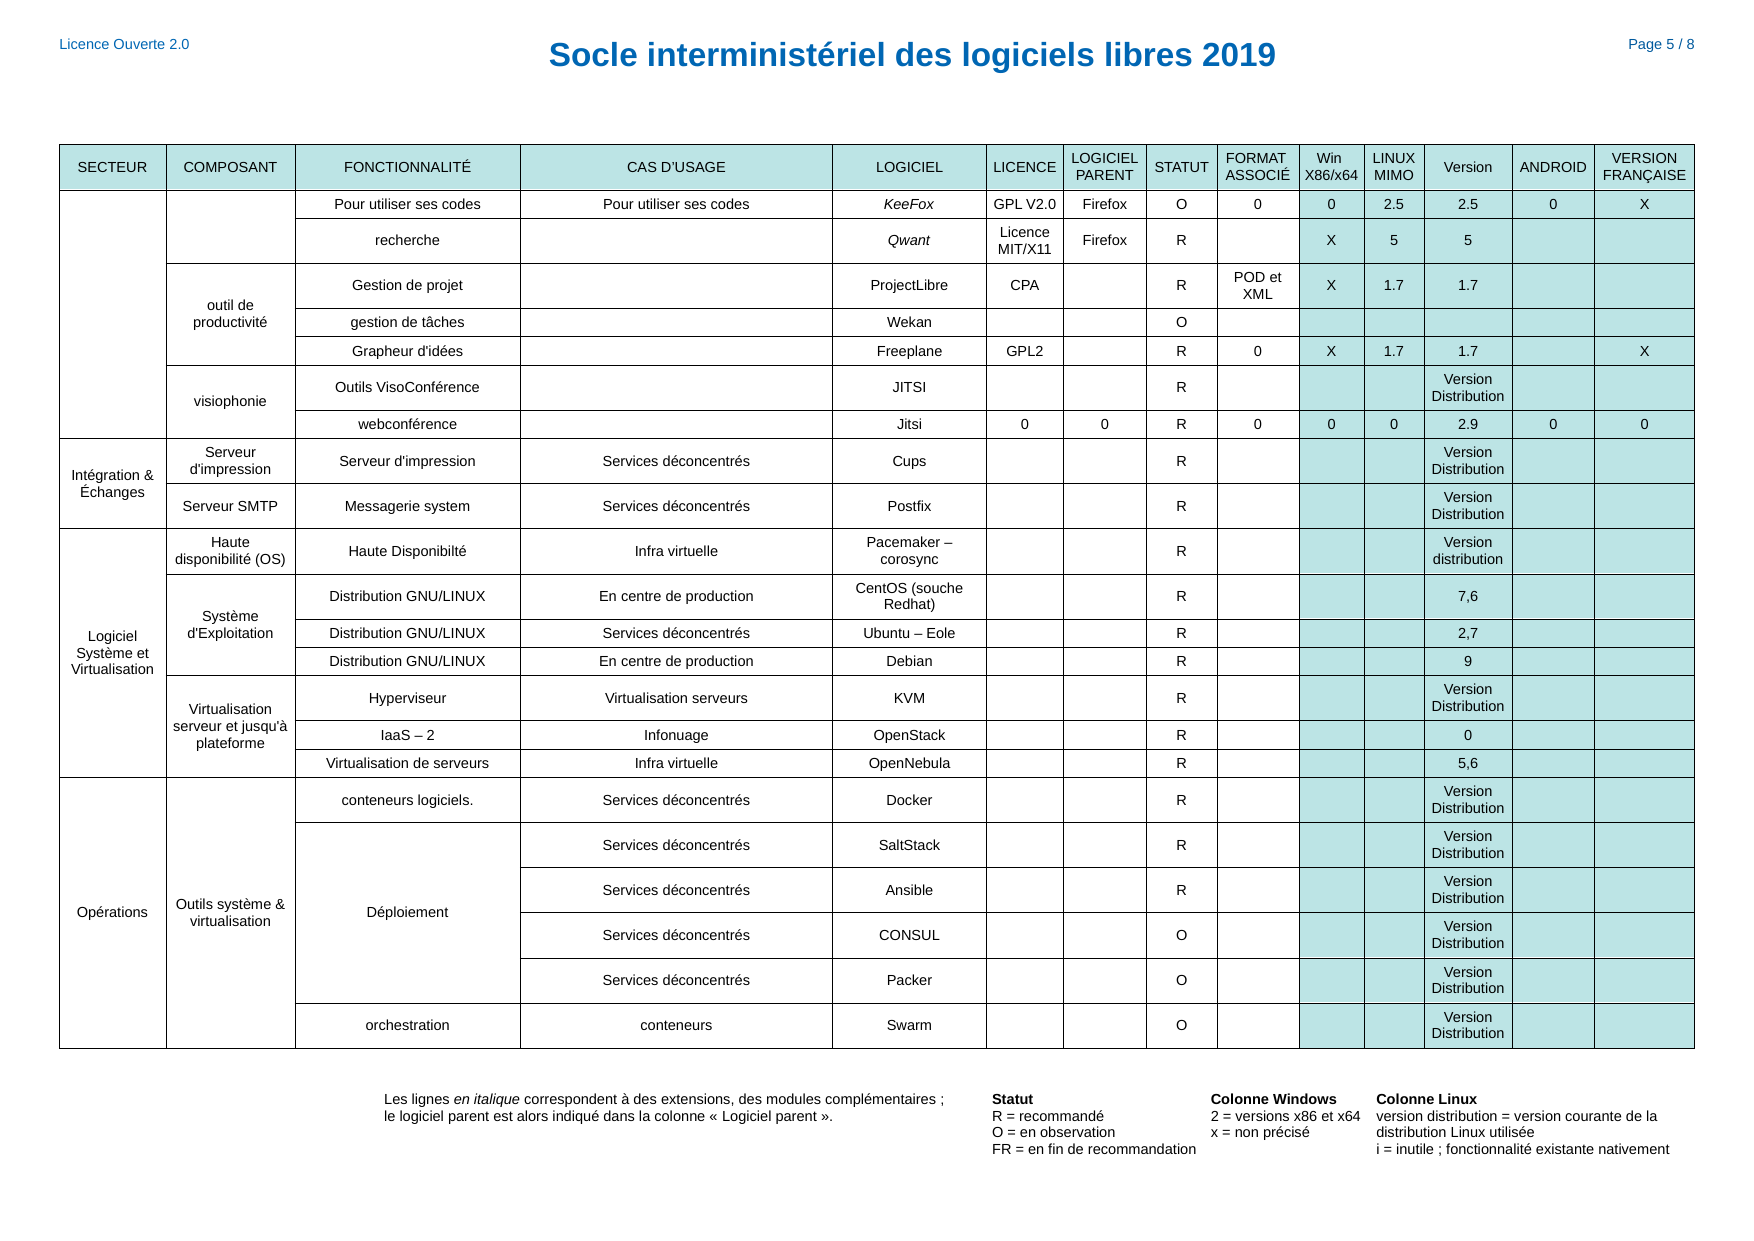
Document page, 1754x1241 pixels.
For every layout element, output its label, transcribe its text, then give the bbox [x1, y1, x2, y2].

table_cell Serveur d'impression [296, 439, 520, 483]
table_cell Grapheur d'idées [296, 337, 520, 365]
table_cell [1064, 721, 1146, 749]
table_cell [1218, 620, 1299, 647]
table_cell 0 [1425, 721, 1512, 749]
table_cell Version Distribution [1425, 439, 1512, 483]
table_cell [1513, 648, 1594, 675]
table_cell O [1147, 959, 1217, 1002]
table_cell KeeFox [833, 191, 986, 218]
table_cell Version Distribution [1425, 1004, 1512, 1048]
table_cell [1064, 620, 1146, 647]
table_cell 5,6 [1425, 750, 1512, 777]
table_cell [1595, 219, 1694, 263]
table_cell Version Distribution [1425, 778, 1512, 822]
table_header Win X86/x64 [1300, 145, 1364, 189]
table_cell [1300, 529, 1364, 573]
table_cell 5 [1365, 219, 1424, 263]
table_cell R [1147, 219, 1217, 263]
table_cell Distribution GNU/LINUX [296, 648, 520, 675]
table_cell Intégration & Échanges [60, 439, 166, 528]
table_cell [1595, 439, 1694, 483]
table_cell 1.7 [1365, 337, 1424, 365]
table_header LOGICIEL PARENT [1064, 145, 1146, 189]
table_cell Jitsi [833, 411, 986, 438]
table_cell X [1595, 191, 1694, 218]
table_cell [987, 439, 1063, 483]
table_cell [1513, 484, 1594, 528]
table_header VERSION FRANÇAISE [1595, 145, 1694, 189]
table_cell Version Distribution [1425, 823, 1512, 867]
table_cell X [1300, 219, 1364, 263]
table_cell [1218, 750, 1299, 777]
table_cell [1064, 337, 1146, 365]
table_cell [1218, 219, 1299, 263]
table_cell Services déconcentrés [521, 868, 832, 912]
table_cell R [1147, 676, 1217, 720]
table_cell [1300, 484, 1364, 528]
table_cell [1064, 529, 1146, 573]
table_cell Licence MIT/X11 [987, 219, 1063, 263]
table_cell [521, 264, 832, 308]
table_cell [1300, 620, 1364, 647]
table_cell R [1147, 484, 1217, 528]
table_cell [1218, 309, 1299, 336]
table_cell CONSUL [833, 913, 986, 957]
table_cell [1513, 823, 1594, 867]
table_cell [1513, 1004, 1594, 1048]
table_cell [1513, 366, 1594, 410]
table_cell [1513, 778, 1594, 822]
table_cell Serveur d'impression [167, 439, 295, 483]
table_cell [1300, 1004, 1364, 1048]
table_header CAS D’USAGE [521, 145, 832, 189]
table_cell Services déconcentrés [521, 484, 832, 528]
table_cell [1218, 778, 1299, 822]
table_cell [1300, 750, 1364, 777]
table_cell 0 [1513, 411, 1594, 438]
table_cell GPL V2.0 [987, 191, 1063, 218]
table_cell En centre de production [521, 648, 832, 675]
table_cell [1595, 529, 1694, 573]
table_cell [1595, 309, 1694, 336]
table_cell X [1300, 337, 1364, 365]
table_cell Version Distribution [1425, 868, 1512, 912]
table_cell 0 [1513, 191, 1594, 218]
table_cell Ubuntu – Eole [833, 620, 986, 647]
table_cell [987, 823, 1063, 867]
table_cell [987, 309, 1063, 336]
table_cell 0 [1595, 411, 1694, 438]
table_cell Hyperviseur [296, 676, 520, 720]
table_cell [1595, 575, 1694, 618]
table_cell Cups [833, 439, 986, 483]
table_cell Messagerie system [296, 484, 520, 528]
table_cell O [1147, 1004, 1217, 1048]
table_cell [1595, 959, 1694, 1002]
table_cell [1595, 648, 1694, 675]
table_cell [1595, 750, 1694, 777]
table_cell [987, 676, 1063, 720]
table_header ANDROID [1513, 145, 1594, 189]
table_cell Services déconcentrés [521, 823, 832, 867]
table_cell [1425, 309, 1512, 336]
table_cell Pour utiliser ses codes [521, 191, 832, 218]
table_cell Ansible [833, 868, 986, 912]
table_cell Infonuage [521, 721, 832, 749]
table_cell [987, 959, 1063, 1002]
table_cell [1064, 778, 1146, 822]
table_cell 2.5 [1365, 191, 1424, 218]
table_header Version [1425, 145, 1512, 189]
table_cell 2.5 [1425, 191, 1512, 218]
table_cell [987, 868, 1063, 912]
table_cell [1365, 750, 1424, 777]
table_cell [1513, 264, 1594, 308]
table_cell R [1147, 439, 1217, 483]
table_cell [1218, 959, 1299, 1002]
table_cell [167, 191, 295, 263]
table_cell POD et XML [1218, 264, 1299, 308]
table_cell orchestration [296, 1004, 520, 1048]
table_cell [1595, 264, 1694, 308]
table_cell R [1147, 823, 1217, 867]
table_cell [1064, 484, 1146, 528]
table_cell [987, 913, 1063, 957]
table_cell Qwant [833, 219, 986, 263]
table_cell Logiciel Système et Virtualisation [60, 529, 166, 777]
table_cell [1513, 913, 1594, 957]
table_cell 0 [1300, 411, 1364, 438]
table_cell [987, 575, 1063, 618]
table_cell [1218, 823, 1299, 867]
table_cell [1365, 778, 1424, 822]
table_header LICENCE [987, 145, 1063, 189]
table_cell Distribution GNU/LINUX [296, 620, 520, 647]
table_cell [1064, 823, 1146, 867]
table_cell Services déconcentrés [521, 959, 832, 1002]
table_cell [1365, 366, 1424, 410]
table_cell webconférence [296, 411, 520, 438]
table_cell [987, 529, 1063, 573]
table_cell 7,6 [1425, 575, 1512, 618]
table_cell [1300, 575, 1364, 618]
table_cell [1064, 959, 1146, 1002]
table_cell [1300, 309, 1364, 336]
table_cell [1513, 337, 1594, 365]
table_cell [1300, 721, 1364, 749]
table_cell KVM [833, 676, 986, 720]
table_cell [1595, 868, 1694, 912]
table_cell 0 [1064, 411, 1146, 438]
table_cell [1064, 913, 1146, 957]
table_cell [1300, 959, 1364, 1002]
table_cell [1365, 1004, 1424, 1048]
table_cell Virtualisation serveur et jusqu'à plateforme [167, 676, 295, 777]
table_cell R [1147, 648, 1217, 675]
table_header FONCTIONNALITÉ [296, 145, 520, 189]
table_cell [987, 1004, 1063, 1048]
table_cell [1595, 823, 1694, 867]
table_cell [1595, 913, 1694, 957]
table_cell 1.7 [1425, 337, 1512, 365]
table_cell [1300, 913, 1364, 957]
table_cell Déploiement [296, 823, 520, 1002]
table_cell 1.7 [1365, 264, 1424, 308]
table_cell Firefox [1064, 191, 1146, 218]
table_header SECTEUR [60, 145, 166, 189]
table_cell R [1147, 337, 1217, 365]
table_cell [1365, 676, 1424, 720]
table_cell [1365, 913, 1424, 957]
table_cell [1365, 648, 1424, 675]
table_cell Infra virtuelle [521, 750, 832, 777]
table_cell [1064, 868, 1146, 912]
table_cell 0 [1365, 411, 1424, 438]
table_cell [1064, 676, 1146, 720]
table_cell SaltStack [833, 823, 986, 867]
table_cell Pour utiliser ses codes [296, 191, 520, 218]
table_cell Version Distribution [1425, 913, 1512, 957]
table_cell [1513, 721, 1594, 749]
table_cell Version Distribution [1425, 959, 1512, 1002]
table_cell [1595, 778, 1694, 822]
table_cell [1513, 219, 1594, 263]
table_cell Version distribution [1425, 529, 1512, 573]
table_cell 9 [1425, 648, 1512, 675]
table_cell [1365, 959, 1424, 1002]
table_cell [521, 411, 832, 438]
table_cell [1300, 676, 1364, 720]
table_cell R [1147, 366, 1217, 410]
table_cell [1595, 620, 1694, 647]
table_cell R [1147, 620, 1217, 647]
table_cell [1218, 721, 1299, 749]
table_cell Haute disponibilité (OS) [167, 529, 295, 573]
table_cell Docker [833, 778, 986, 822]
table_cell [987, 778, 1063, 822]
table_cell R [1147, 750, 1217, 777]
table_cell [1595, 676, 1694, 720]
table_cell OpenNebula [833, 750, 986, 777]
table_cell Packer [833, 959, 986, 1002]
table_cell O [1147, 191, 1217, 218]
table_cell Virtualisation serveurs [521, 676, 832, 720]
table_cell Opérations [60, 778, 166, 1048]
table_cell [1064, 366, 1146, 410]
table_cell 0 [1218, 191, 1299, 218]
table_cell R [1147, 575, 1217, 618]
table_cell 0 [1218, 337, 1299, 365]
table_cell [521, 366, 832, 410]
table_cell [1365, 575, 1424, 618]
table_cell [1365, 620, 1424, 647]
table_cell [1513, 529, 1594, 573]
table_cell [1218, 366, 1299, 410]
table_cell O [1147, 913, 1217, 957]
table_cell 1.7 [1425, 264, 1512, 308]
table_cell recherche [296, 219, 520, 263]
table_cell [1218, 913, 1299, 957]
table_cell [1513, 959, 1594, 1002]
table_cell R [1147, 721, 1217, 749]
table_cell [1595, 721, 1694, 749]
table_cell IaaS – 2 [296, 721, 520, 749]
table_cell Firefox [1064, 219, 1146, 263]
table_cell Système d'Exploitation [167, 575, 295, 675]
table_cell R [1147, 264, 1217, 308]
table_cell [1218, 648, 1299, 675]
table_cell [1365, 823, 1424, 867]
table_cell Haute Disponibilté [296, 529, 520, 573]
table_cell [1218, 868, 1299, 912]
table_cell Freeplane [833, 337, 986, 365]
table_cell [1365, 529, 1424, 573]
table_cell [1513, 868, 1594, 912]
table_cell [1365, 484, 1424, 528]
table_cell [1064, 309, 1146, 336]
table_cell CPA [987, 264, 1063, 308]
table_cell [1218, 575, 1299, 618]
table_cell [1365, 868, 1424, 912]
table_cell R [1147, 868, 1217, 912]
table_cell [987, 721, 1063, 749]
table_cell [1595, 1004, 1694, 1048]
table_header COMPOSANT [167, 145, 295, 189]
table_cell [1513, 309, 1594, 336]
table_cell Version Distribution [1425, 484, 1512, 528]
table_cell Debian [833, 648, 986, 675]
table_cell [1595, 484, 1694, 528]
table_cell [1064, 1004, 1146, 1048]
table_cell OpenStack [833, 721, 986, 749]
table_cell [1365, 721, 1424, 749]
table_cell [1513, 575, 1594, 618]
table_cell Version Distribution [1425, 676, 1512, 720]
table_cell Version Distribution [1425, 366, 1512, 410]
table_cell R [1147, 778, 1217, 822]
table_cell [1064, 648, 1146, 675]
table_cell 0 [1218, 411, 1299, 438]
table_cell [1300, 778, 1364, 822]
table_cell Gestion de projet [296, 264, 520, 308]
table_cell En centre de production [521, 575, 832, 618]
table_cell 2.9 [1425, 411, 1512, 438]
table_cell [1365, 439, 1424, 483]
table_cell [60, 191, 166, 438]
table_cell [1218, 529, 1299, 573]
table_cell [1064, 264, 1146, 308]
table_cell CentOS (souche Redhat) [833, 575, 986, 618]
table_cell Services déconcentrés [521, 913, 832, 957]
table_cell [1218, 439, 1299, 483]
table_cell JITSI [833, 366, 986, 410]
table_cell [521, 337, 832, 365]
table_cell 5 [1425, 219, 1512, 263]
table_cell [1300, 823, 1364, 867]
table_cell [987, 620, 1063, 647]
table_header FORMAT ASSOCIÉ [1218, 145, 1299, 189]
table_cell 0 [1300, 191, 1364, 218]
table_cell [521, 309, 832, 336]
table_cell [987, 366, 1063, 410]
table_cell R [1147, 529, 1217, 573]
table_cell Outils VisoConférence [296, 366, 520, 410]
table_cell visiophonie [167, 366, 295, 438]
table_cell gestion de tâches [296, 309, 520, 336]
table_cell 0 [987, 411, 1063, 438]
table_cell [1064, 575, 1146, 618]
table_cell R [1147, 411, 1217, 438]
table_cell Pacemaker – corosync [833, 529, 986, 573]
table_cell [1300, 648, 1364, 675]
table_cell [1513, 750, 1594, 777]
table_cell Postfix [833, 484, 986, 528]
table_cell X [1300, 264, 1364, 308]
table_cell Swarm [833, 1004, 986, 1048]
table_cell [1595, 366, 1694, 410]
table_cell conteneurs logiciels. [296, 778, 520, 822]
table_cell [1513, 676, 1594, 720]
table_cell GPL2 [987, 337, 1063, 365]
table_cell [1300, 366, 1364, 410]
table_header LOGICIEL [833, 145, 986, 189]
table_cell Serveur SMTP [167, 484, 295, 528]
table_header STATUT [1147, 145, 1217, 189]
table_cell Wekan [833, 309, 986, 336]
table_cell [1218, 676, 1299, 720]
table_cell X [1595, 337, 1694, 365]
table_cell Infra virtuelle [521, 529, 832, 573]
table_cell [1513, 620, 1594, 647]
table_cell [521, 219, 832, 263]
table_cell [987, 648, 1063, 675]
table_cell [1218, 484, 1299, 528]
table_cell Services déconcentrés [521, 439, 832, 483]
table_cell Services déconcentrés [521, 620, 832, 647]
table_cell [987, 750, 1063, 777]
table_cell [1300, 439, 1364, 483]
table_cell [1064, 439, 1146, 483]
table_cell outil de productivité [167, 264, 295, 365]
table_cell Virtualisation de serveurs [296, 750, 520, 777]
table_cell [1300, 868, 1364, 912]
table_cell O [1147, 309, 1217, 336]
table_header LINUX MIMO [1365, 145, 1424, 189]
table_cell [987, 484, 1063, 528]
table_cell [1513, 439, 1594, 483]
table_cell Outils système & virtualisation [167, 778, 295, 1048]
table_cell [1218, 1004, 1299, 1048]
table_cell conteneurs [521, 1004, 832, 1048]
table_cell [1064, 750, 1146, 777]
table_cell ProjectLibre [833, 264, 986, 308]
table_cell 2,7 [1425, 620, 1512, 647]
table_cell Services déconcentrés [521, 778, 832, 822]
table_cell Distribution GNU/LINUX [296, 575, 520, 618]
table_cell [1365, 309, 1424, 336]
